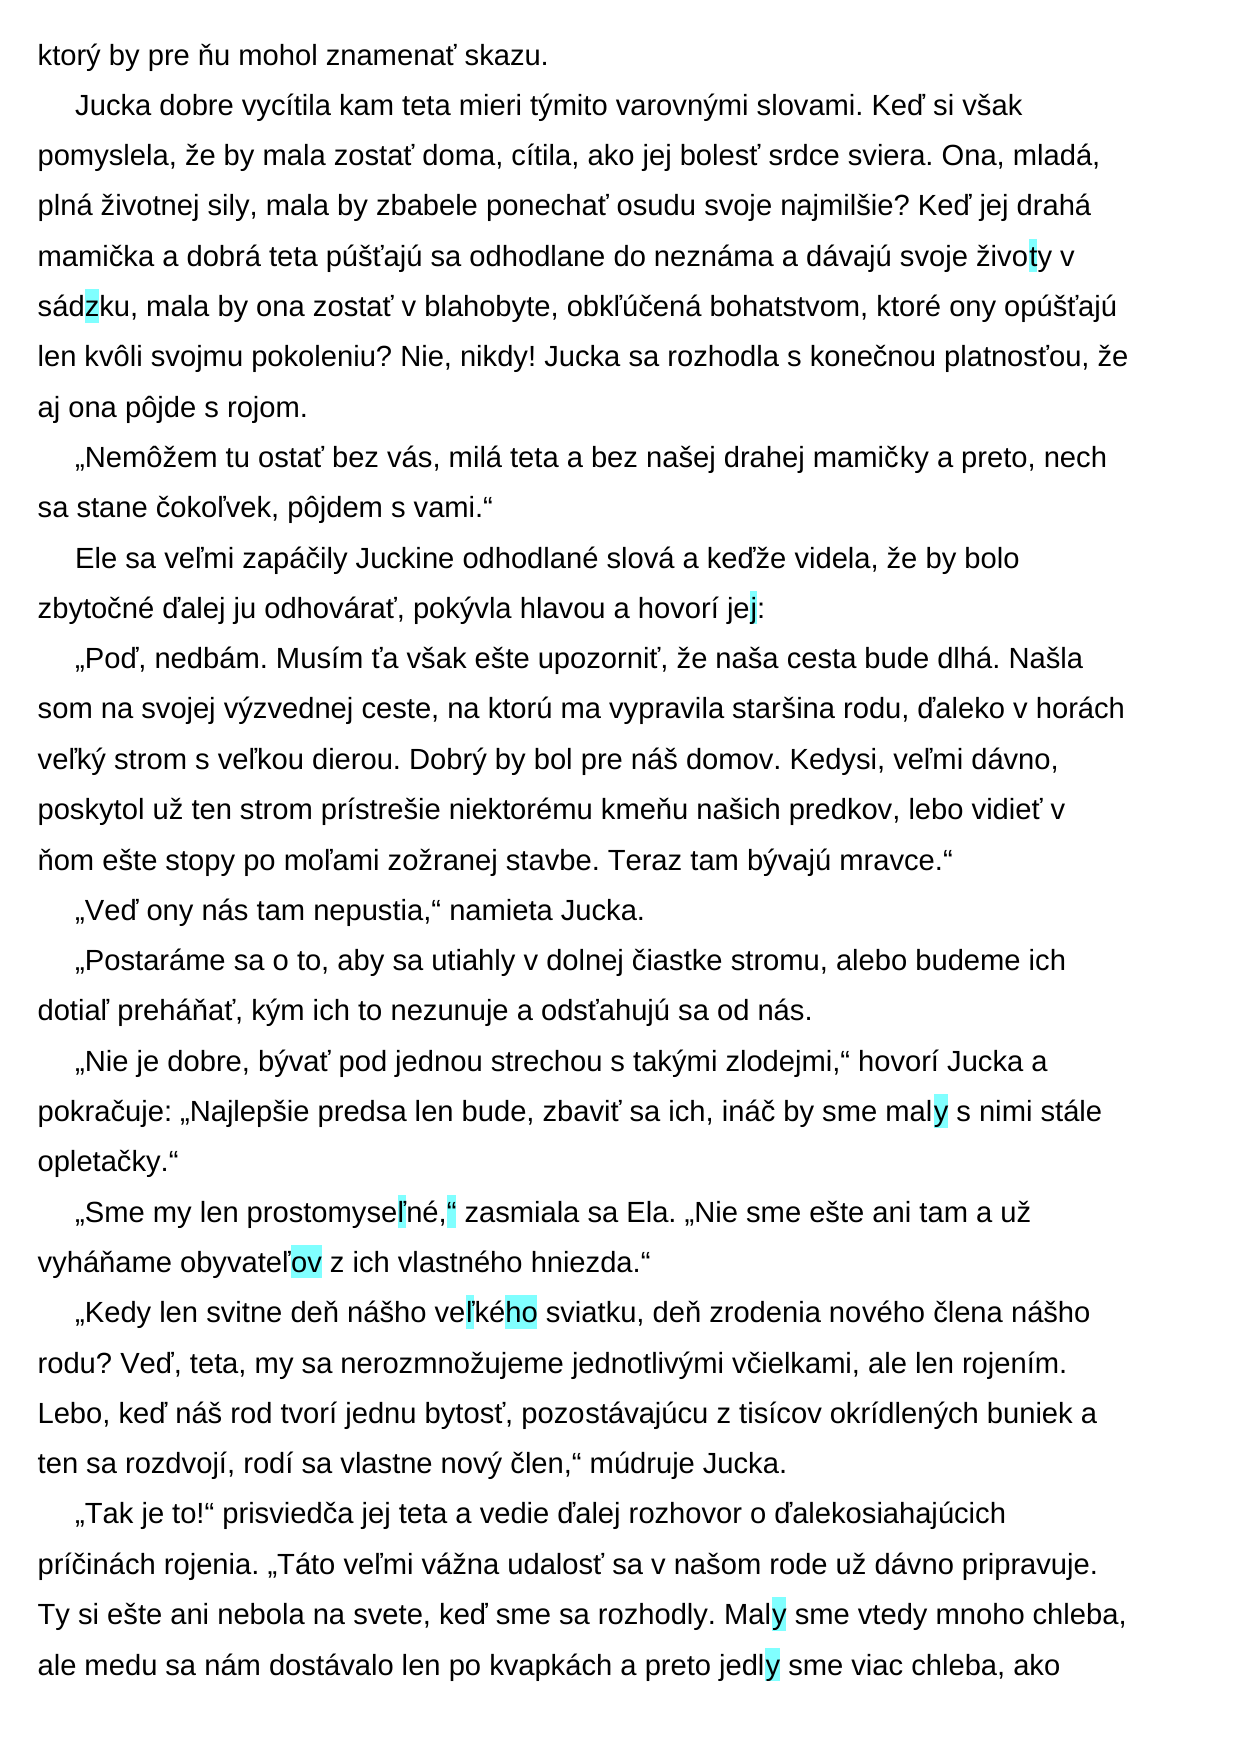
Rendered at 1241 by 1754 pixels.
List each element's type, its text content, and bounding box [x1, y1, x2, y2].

text „Nemôžem tu ostať bez vás, milá teta a bez našej drahej mamič­ky a preto, nech sa stane čokoľvek, pôjdem s vami.“ [37, 440, 1130, 524]
text „Sme my len prostomyseľné,“ zasmiala sa Ela. „Nie sme ešte ani tam a už vyháňame obyvateľov z ich vlastného hniezda.“ [37, 1195, 1130, 1278]
text Jucka dobre vycítila kam teta mieri týmito varovnými slovami. Keď si však pomyslela, že by mala zostať doma, cítila, ako jej bolesť srdce sviera. Ona, mladá, plná životnej sily, mala by zbabele ponechať osudu svoje najmilšie? Keď jej drahá mamička a dobrá teta púšťajú sa odhodlane do neznáma a dávajú svoje životy v sádzku, mala by ona zostať v blahobyte, obkľúčená bohatstvom, ktoré ony opúšťajú len kvôli svojmu pokoleniu? Nie, nikdy! Jucka sa rozhodla s konečnou platnosťou, že aj ona pôjde s rojom. [37, 88, 1130, 423]
text „Poď, nedbám. Musím ťa však ešte upozorniť, že naša cesta bude dlhá. Našla som na svojej výzvednej ceste, na ktorú ma vypravila star­šina rodu, ďaleko v horách veľký strom s veľkou dierou. Dobrý by bol pre náš domov. Kedysi, veľmi dávno, poskytol už ten strom prístrešie niektorému kmeňu našich predkov, lebo vidieť v ňom ešte stopy po moľami zožranej stavbe. Teraz tam bývajú mravce.“ [37, 641, 1130, 876]
text „Tak je to!“ prisviedča jej teta a vedie ďalej rozhovor o ďalekosiahajúcich príčinách rojenia. „Táto veľmi vážna udalosť sa v našom rode už dávno pripravuje. Ty si ešte ani nebola na svete, keď sme sa rozhodly. Maly sme vtedy mnoho chleba, ale medu sa nám dostávalo len po kvapkách a preto jedly sme viac chleba, ako [37, 1497, 1130, 1681]
text „Kedy len svitne deň nášho veľkého sviatku, deň zrodenia no­vého člena nášho rodu? Veď, teta, my sa nerozmnožujeme jednotlivými včielkami, ale len rojením. Lebo, keď náš rod tvorí jednu bytosť, pozo­stávajúcu z tisícov okrídlených buniek a ten sa rozdvojí, rodí sa vlastne nový člen,“ múdruje Jucka. [37, 1295, 1130, 1480]
text „Postaráme sa o to, aby sa utiahly v dolnej čiastke stromu, alebo budeme ich dotiaľ preháňať, kým ich to nezunuje a odsťahujú sa od nás. [37, 943, 1130, 1027]
text „Nie je dobre, bývať pod jednou strechou s takými zlodejmi,“ hovorí Jucka a pokračuje: „Najlepšie predsa len bude, zbaviť sa ich, ináč by sme maly s nimi stále opletačky.“ [37, 1044, 1130, 1178]
text „Veď ony nás tam nepustia,“ namieta Jucka. [37, 893, 1130, 926]
text ktorý by pre ňu mohol znamenať skazu. [37, 37, 1130, 71]
text Ele sa veľmi zapáčily Juckine odhodlané slová a keďže videla, že by bolo zbytočné ďalej ju odhovárať, pokývla hlavou a hovorí jej: [37, 541, 1130, 624]
